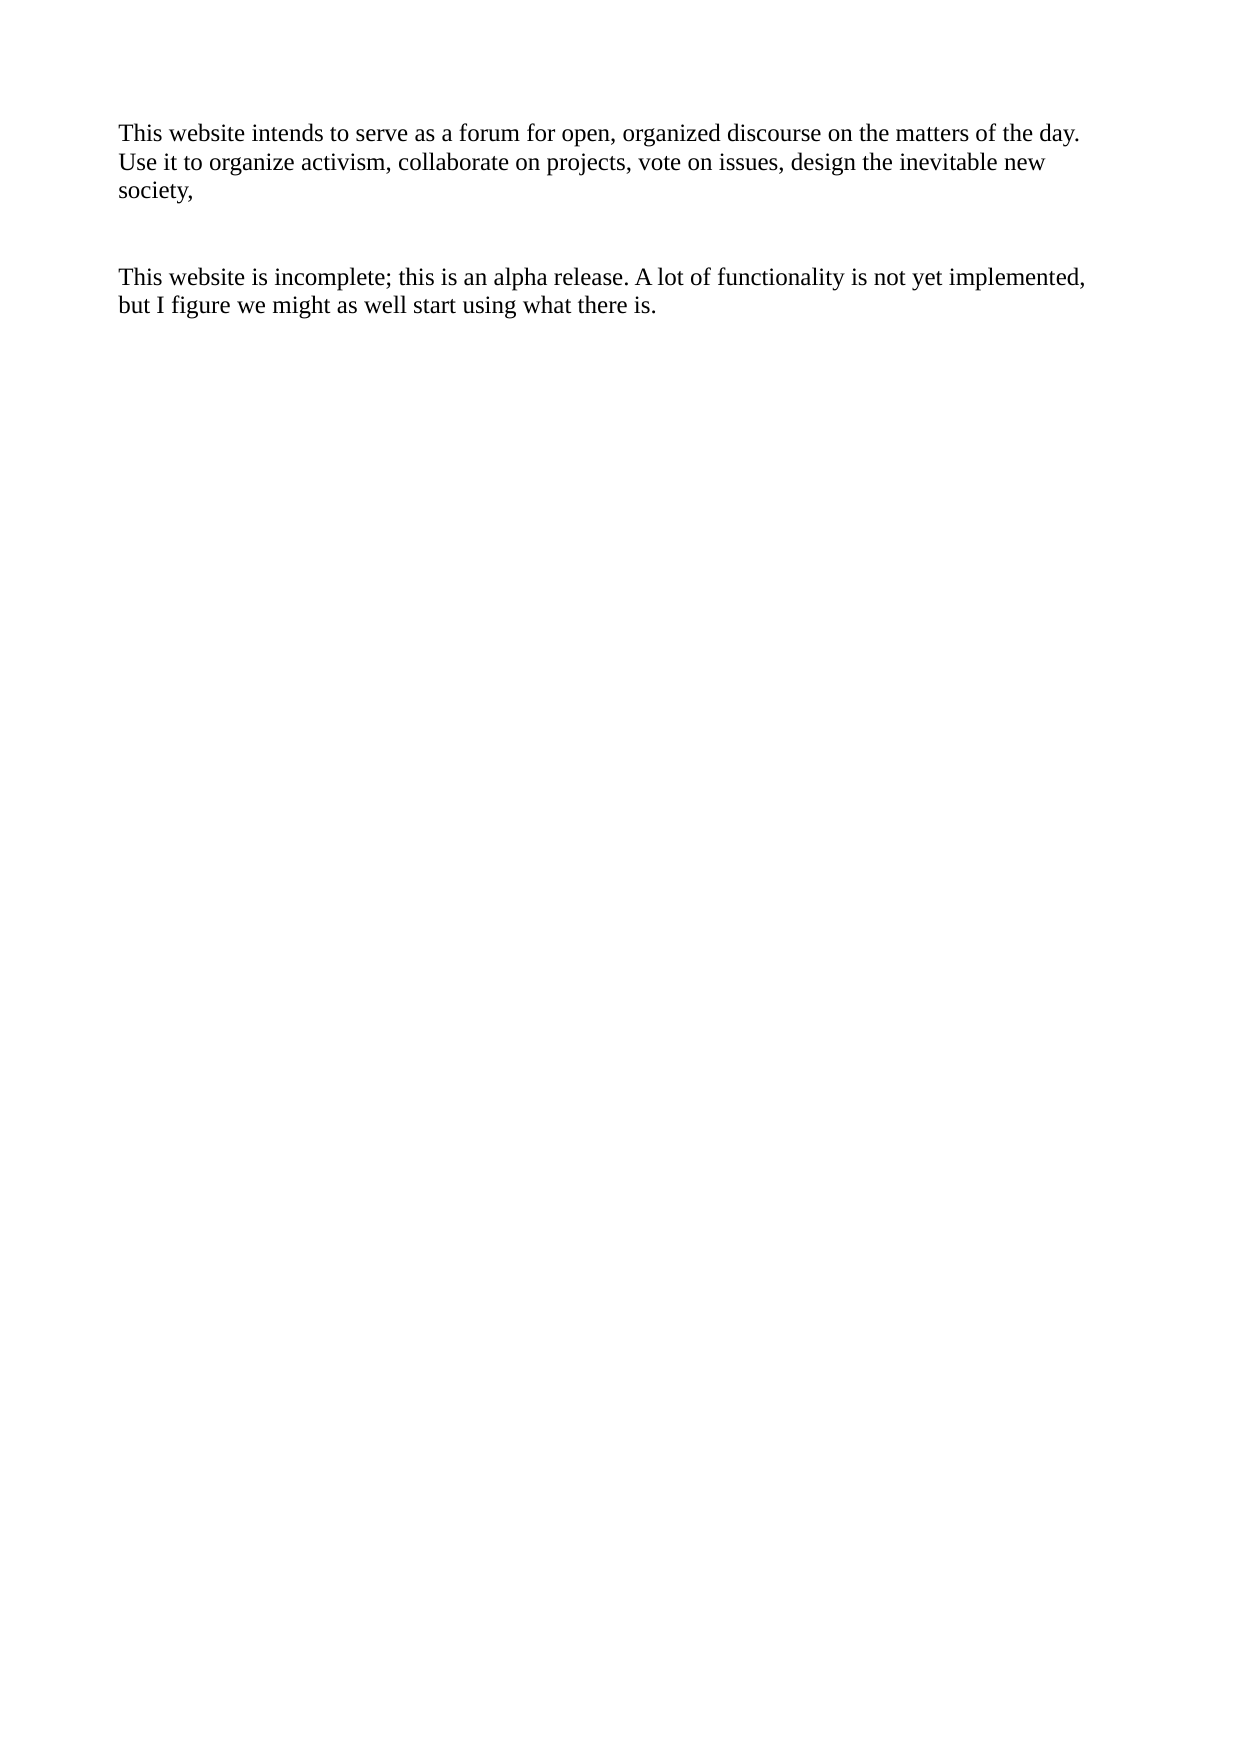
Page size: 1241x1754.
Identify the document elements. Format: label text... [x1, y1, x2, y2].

text This website is incomplete; this is an alpha release. A lot of functionality is not yet implemented, but I figure we might as well start using what there is. [118, 262, 1122, 319]
text This website intends to serve as a forum for open, organized discourse on the matters of the day. Use it to organize activism, collaborate on projects, vote on issues, design the inevitable new society, [118, 118, 1122, 204]
